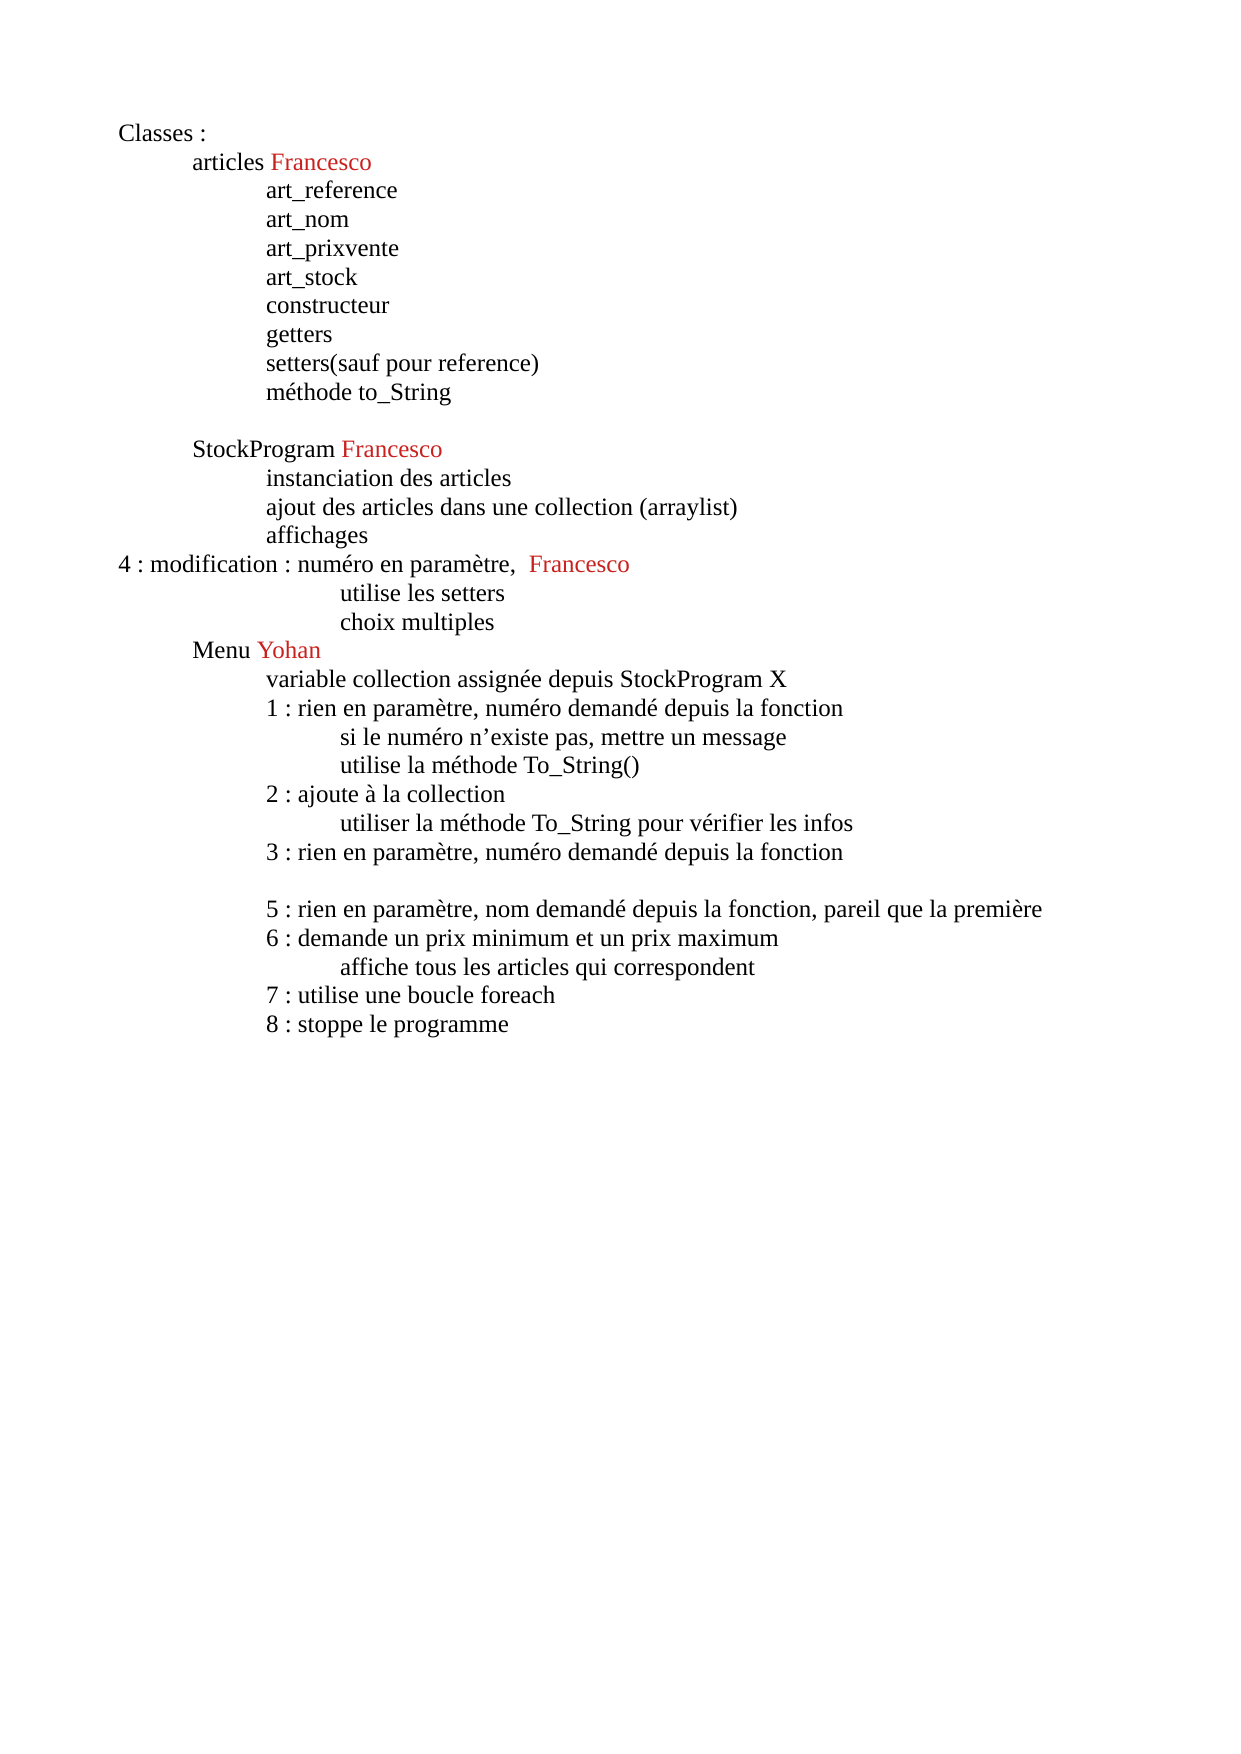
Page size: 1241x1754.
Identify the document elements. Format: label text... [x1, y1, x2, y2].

text affichages [118, 521, 1122, 549]
text ajout des articles dans une collection (arraylist) [118, 492, 1122, 521]
text articles Francesco [118, 147, 1122, 176]
text utilise la méthode To_String() [118, 751, 1122, 779]
text 6 : demande un prix minimum et un prix maximum [118, 923, 1122, 952]
text variable collection assignée depuis StockProgram X [118, 664, 1122, 693]
text art_stock [118, 262, 1122, 291]
text getters [118, 319, 1122, 348]
text art_reference [118, 176, 1122, 204]
text setters(sauf pour reference) [118, 348, 1122, 377]
text constructeur [118, 291, 1122, 319]
text 4 : modification : numéro en paramètre, Francesco [118, 549, 1122, 578]
text Classes : [118, 118, 1122, 147]
text instanciation des articles [118, 463, 1122, 492]
text utiliser la méthode To_String pour vérifier les infos [118, 808, 1122, 837]
text 2 : ajoute à la collection [118, 779, 1122, 808]
text 8 : stoppe le programme [118, 1009, 1122, 1038]
text 1 : rien en paramètre, numéro demandé depuis la fonction [118, 693, 1122, 722]
text Menu Yohan [118, 636, 1122, 664]
text méthode to_String [118, 377, 1122, 406]
text StockProgram Francesco [118, 434, 1122, 463]
text 3 : rien en paramètre, numéro demandé depuis la fonction [118, 837, 1122, 866]
text affiche tous les articles qui correspondent [118, 952, 1122, 981]
text si le numéro n’existe pas, mettre un message [118, 722, 1122, 751]
text art_prixvente [118, 233, 1122, 262]
text 7 : utilise une boucle foreach [118, 981, 1122, 1009]
text 5 : rien en paramètre, nom demandé depuis la fonction, pareil que la première [118, 894, 1122, 923]
text utilise les setters [118, 578, 1122, 607]
text choix multiples [118, 607, 1122, 636]
text art_nom [118, 204, 1122, 233]
